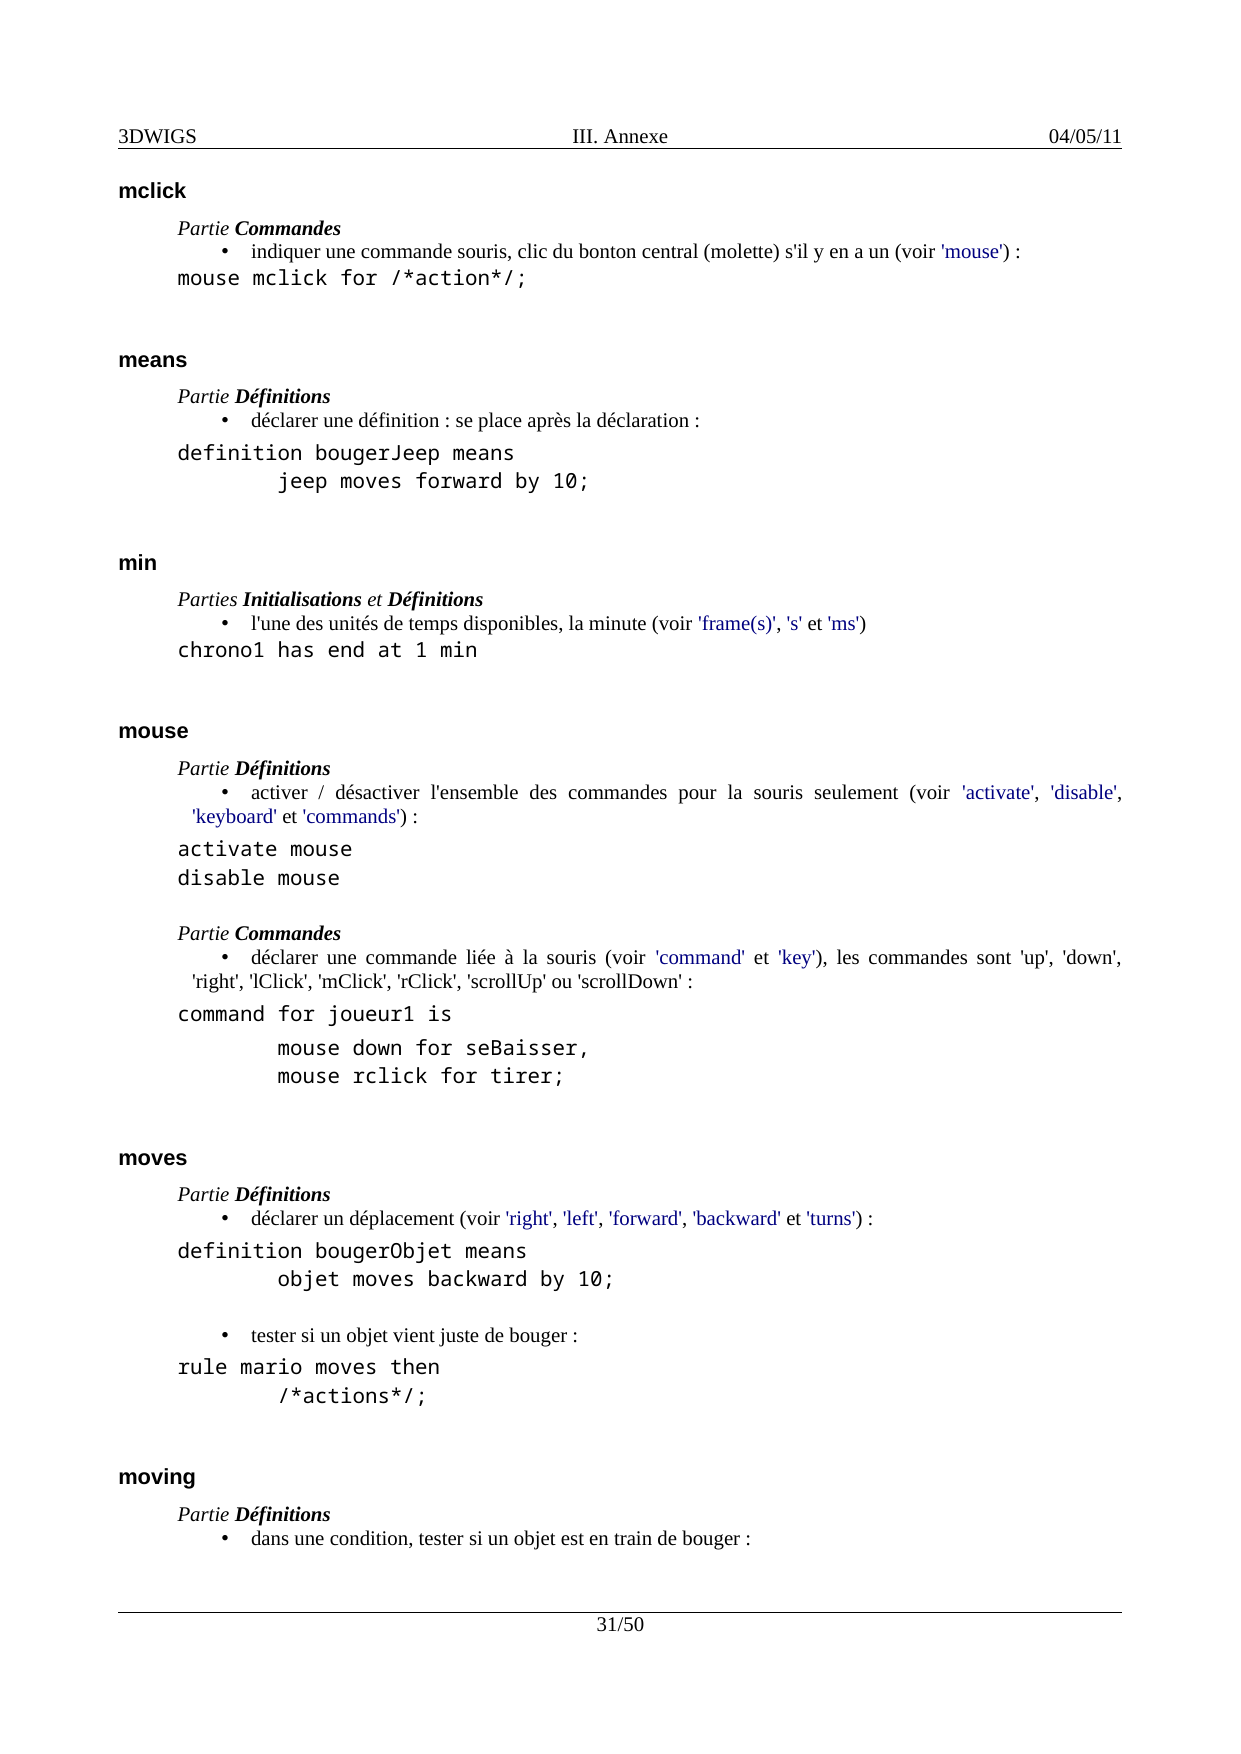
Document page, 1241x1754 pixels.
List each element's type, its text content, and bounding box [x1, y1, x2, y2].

text chrono1 has end at 1 min [118, 635, 1122, 664]
list indiquer une commande souris, clic du bonton central (molette) s'il y en a un (voir 'mouse') : [162, 239, 1122, 263]
list activer / désactiver l'ensemble des commandes pour la souris seulement (voir 'activate', 'disable', 'keyboard' et 'commands') : [162, 780, 1122, 828]
subtitle min [118, 549, 1122, 575]
list déclarer une commande liée à la souris (voir 'command' et 'key'), les commandes sont 'up', 'down', 'right', 'lClick', 'mClick', 'rClick', 'scrollUp' ou 'scrollDown' : [162, 944, 1122, 993]
subtitle means [118, 346, 1122, 372]
subtitle moves [118, 1144, 1122, 1169]
text Partie Définitions [118, 1502, 1122, 1526]
text mouse mclick for /*action*/; [118, 263, 1122, 292]
text activate mouse [118, 834, 1122, 863]
subtitle mouse [118, 718, 1122, 743]
text objet moves backward by 10; [118, 1264, 1122, 1293]
list tester si un objet vient juste de bouger : [162, 1322, 1122, 1347]
text Partie Définitions [118, 384, 1122, 408]
text Parties Initialisations et Définitions [118, 587, 1122, 611]
text /*actions*/; [118, 1381, 1122, 1409]
subtitle moving [118, 1464, 1122, 1489]
text mouse down for seBaisser, [118, 1033, 1122, 1061]
text command for joueur1 is [118, 999, 1122, 1027]
text disable mouse [118, 863, 1122, 891]
text Partie Commandes [118, 921, 1122, 944]
text Partie Définitions [118, 1182, 1122, 1206]
list déclarer une définition : se place après la déclaration : [162, 408, 1122, 432]
text definition bougerJeep means [118, 438, 1122, 467]
list l'une des unités de temps disponibles, la minute (voir 'frame(s)', 's' et 'ms') [162, 611, 1122, 635]
text definition bougerObjet means [118, 1236, 1122, 1264]
text rule mario moves then [118, 1352, 1122, 1381]
list dans une condition, tester si un objet est en train de bouger : [162, 1526, 1122, 1550]
text Partie Définitions [118, 756, 1122, 780]
subtitle mclick [118, 178, 1122, 203]
text Partie Commandes [118, 215, 1122, 239]
text mouse rclick for tirer; [118, 1061, 1122, 1090]
list déclarer un déplacement (voir 'right', 'left', 'forward', 'backward' et 'turns') : [162, 1206, 1122, 1230]
text jeep moves forward by 10; [118, 467, 1122, 495]
